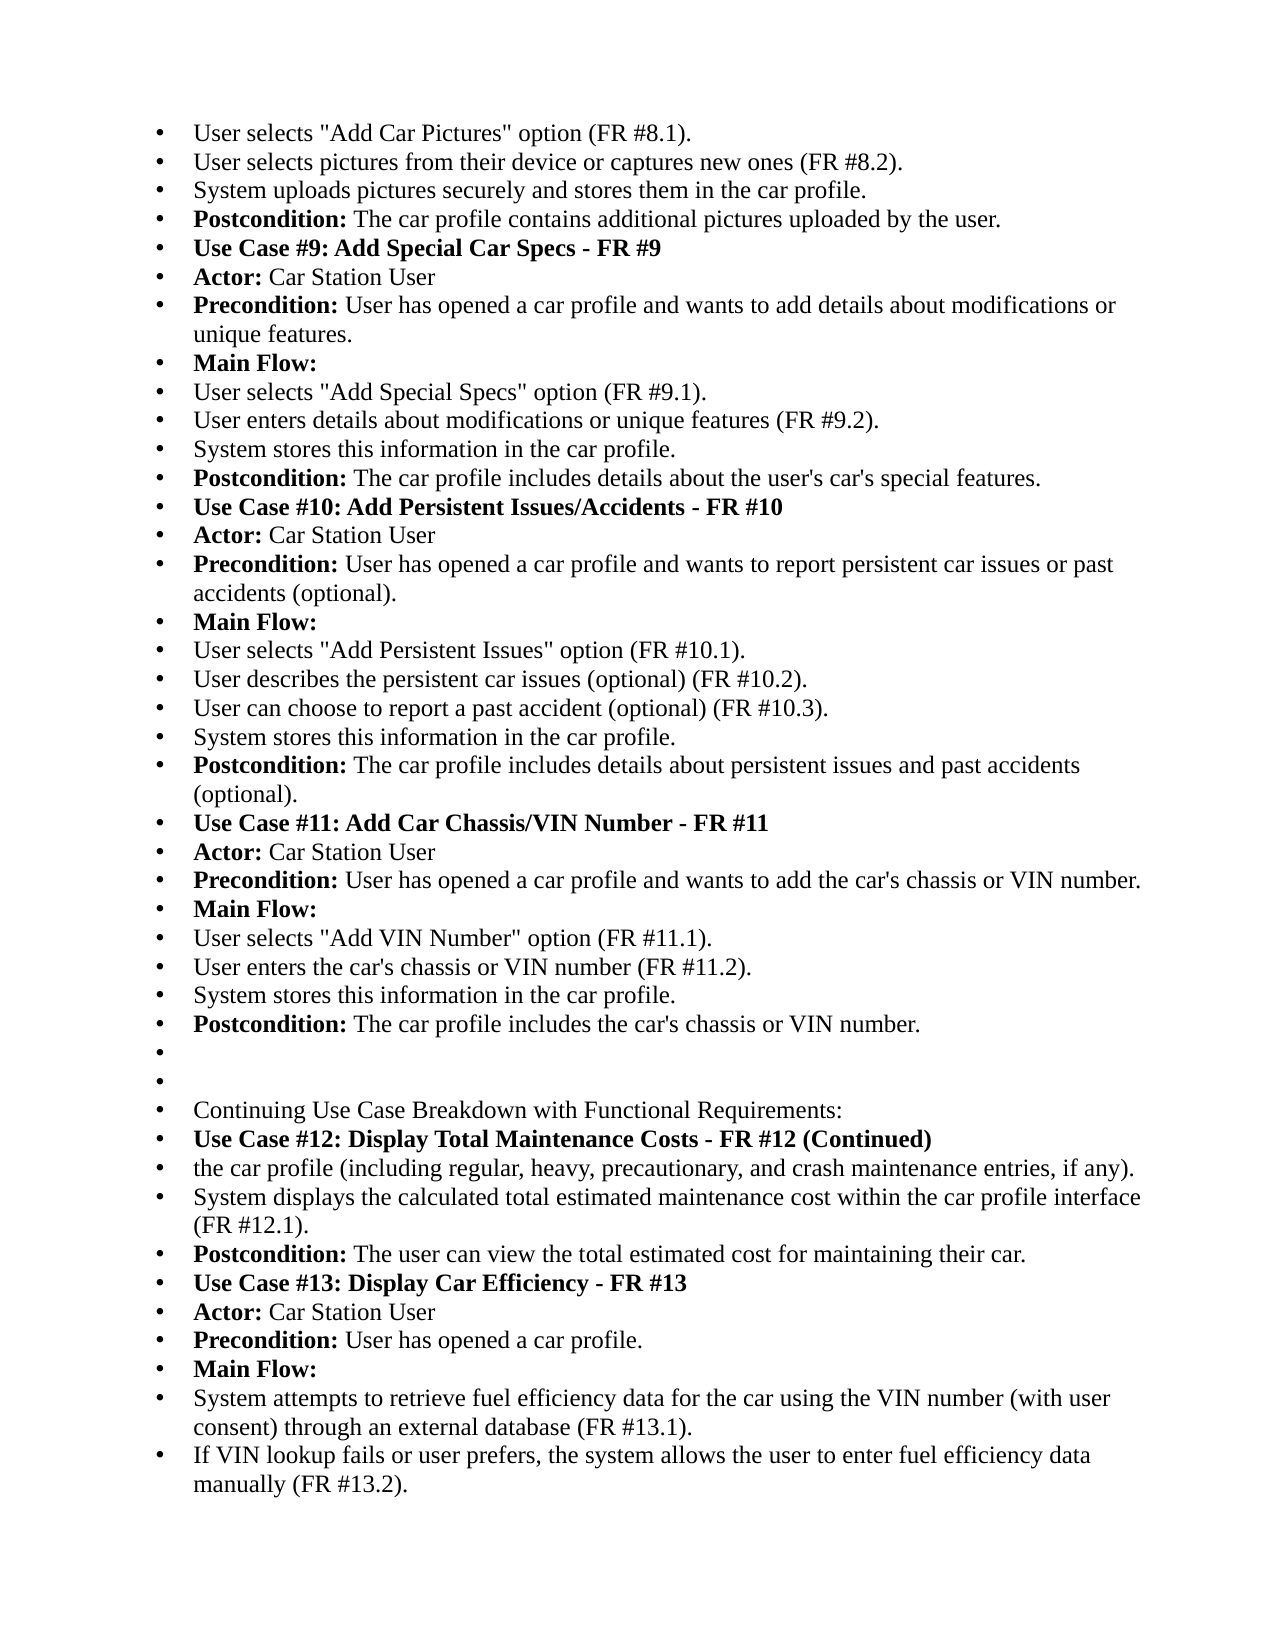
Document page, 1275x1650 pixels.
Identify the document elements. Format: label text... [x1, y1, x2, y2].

list User selects "Add VIN Number" option (FR #11.1). [156, 923, 1157, 952]
list Main Flow: [156, 348, 1157, 377]
list System stores this information in the car profile. [156, 434, 1157, 463]
list User enters details about modifications or unique features (FR #9.2). [156, 406, 1157, 434]
list If VIN lookup fails or user prefers, the system allows the user to enter fuel efficiency data manually (FR #13.2). [156, 1441, 1157, 1498]
list Use Case #11: Add Car Chassis/VIN Number - FR #11 [156, 808, 1157, 837]
list User describes the persistent car issues (optional) (FR #10.2). [156, 664, 1157, 693]
list Main Flow: [156, 1354, 1157, 1383]
list Use Case #9: Add Special Car Specs - FR #9 [156, 233, 1157, 262]
list Use Case #13: Display Car Efficiency - FR #13 [156, 1268, 1157, 1297]
list Postcondition: The car profile includes details about the user's car's special features. [156, 463, 1157, 492]
list Main Flow: [156, 607, 1157, 636]
list User selects "Add Car Pictures" option (FR #8.1). [156, 118, 1157, 147]
list User selects "Add Special Specs" option (FR #9.1). [156, 377, 1157, 406]
list System stores this information in the car profile. [156, 981, 1157, 1009]
list Main Flow: [156, 894, 1157, 923]
list Precondition: User has opened a car profile and wants to add details about modifications or unique features. [156, 291, 1157, 348]
list Use Case #10: Add Persistent Issues/Accidents - FR #10 [156, 492, 1157, 521]
list System uploads pictures securely and stores them in the car profile. [156, 176, 1157, 204]
list Postcondition: The car profile includes details about persistent issues and past accidents (optional). [156, 751, 1157, 808]
list Actor: Car Station User [156, 1297, 1157, 1326]
list Postcondition: The car profile contains additional pictures uploaded by the user. [156, 204, 1157, 233]
list Actor: Car Station User [156, 262, 1157, 291]
list User selects "Add Persistent Issues" option (FR #10.1). [156, 636, 1157, 664]
list Continuing Use Case Breakdown with Functional Requirements: [156, 1096, 1157, 1124]
list System stores this information in the car profile. [156, 722, 1157, 751]
list Use Case #12: Display Total Maintenance Costs - FR #12 (Continued) [156, 1124, 1157, 1153]
list the car profile (including regular, heavy, precautionary, and crash maintenance entries, if any). [156, 1153, 1157, 1182]
list System displays the calculated total estimated maintenance cost within the car profile interface (FR #12.1). [156, 1182, 1157, 1239]
list Actor: Car Station User [156, 837, 1157, 866]
list Precondition: User has opened a car profile. [156, 1326, 1157, 1354]
list User selects pictures from their device or captures new ones (FR #8.2). [156, 147, 1157, 176]
list Precondition: User has opened a car profile and wants to report persistent car issues or past accidents (optional). [156, 549, 1157, 607]
list Postcondition: The user can view the total estimated cost for maintaining their car. [156, 1239, 1157, 1268]
list System attempts to retrieve fuel efficiency data for the car using the VIN number (with user consent) through an external database (FR #13.1). [156, 1383, 1157, 1441]
list User can choose to report a past accident (optional) (FR #10.3). [156, 693, 1157, 722]
list Actor: Car Station User [156, 521, 1157, 549]
list User enters the car's chassis or VIN number (FR #11.2). [156, 952, 1157, 981]
list Postcondition: The car profile includes the car's chassis or VIN number. [156, 1009, 1157, 1038]
list Precondition: User has opened a car profile and wants to add the car's chassis or VIN number. [156, 866, 1157, 894]
